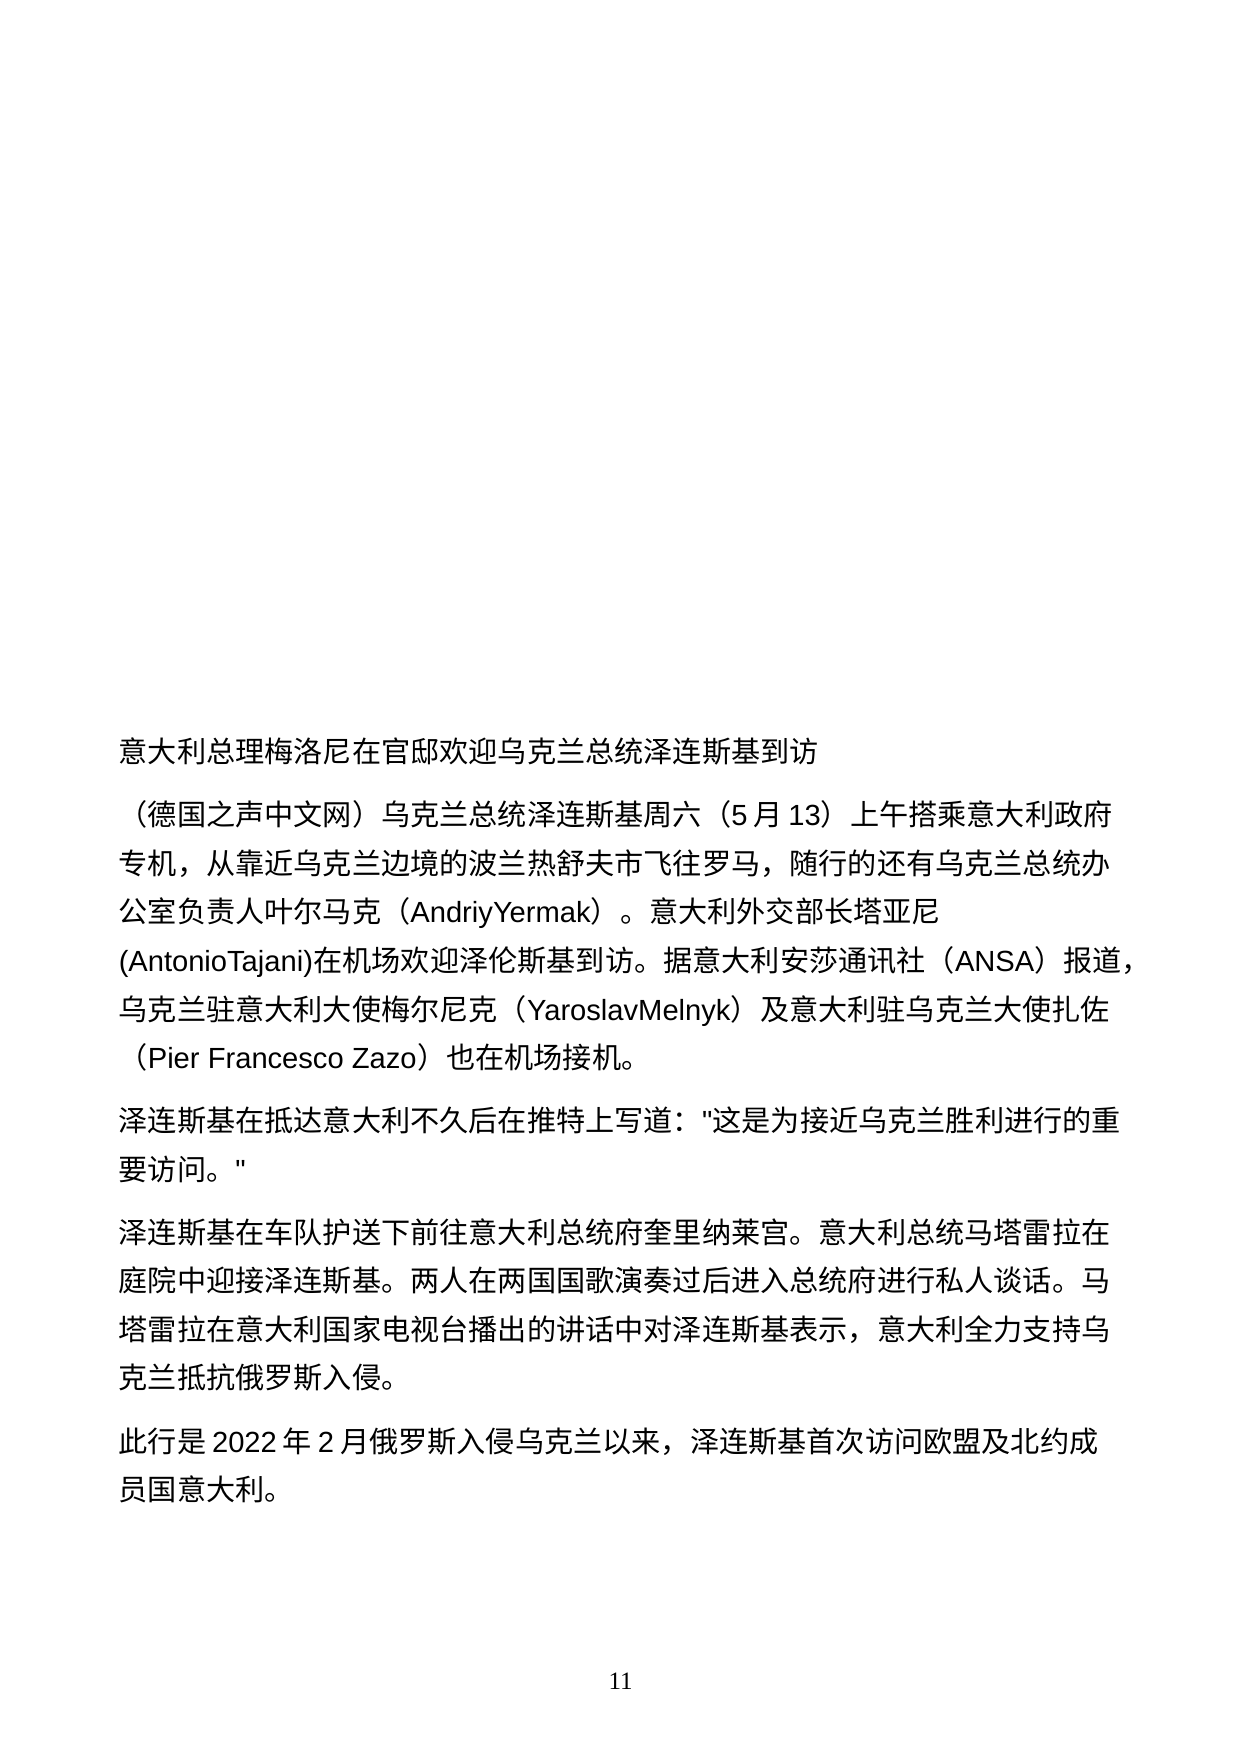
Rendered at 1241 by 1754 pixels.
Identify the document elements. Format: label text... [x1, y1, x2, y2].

text 意大利总理梅洛尼在官邸欢迎乌克兰总统泽连斯基到访 [118, 729, 1122, 771]
text 此行是2022年2月俄罗斯入侵乌克兰以来，泽连斯基首次访问欧盟及北约成员国意大利。 [118, 1418, 1122, 1509]
text （德国之声中文网）乌克兰总统泽连斯基周六（5月13）上午搭乘意大利政府专机，从靠近乌克兰边境的波兰热舒夫市飞往罗马，随行的还有乌克兰总统办公室负责人叶尔马克（AndriyYermak）。意大利外交部长塔亚尼(AntonioTajani)在机场欢迎泽伦斯基到访。据意大利安莎通讯社（ANSA）报道，乌克兰驻意大利大使梅尔尼克（YaroslavMelnyk）及意大利驻乌克兰大使扎佐（Pier Francesco Zazo）也在机场接机。 [118, 792, 1122, 1077]
text 泽连斯基在车队护送下前往意大利总统府奎里纳莱宫。意大利总统马塔雷拉在庭院中迎接泽连斯基。两人在两国国歌演奏过后进入总统府进行私人谈话。马塔雷拉在意大利国家电视台播出的讲话中对泽连斯基表示，意大利全力支持乌克兰抵抗俄罗斯入侵。 [118, 1209, 1122, 1397]
text 泽连斯基在抵达意大利不久后在推特上写道："这是为接近乌克兰胜利进行的重要访问。" [118, 1098, 1122, 1188]
